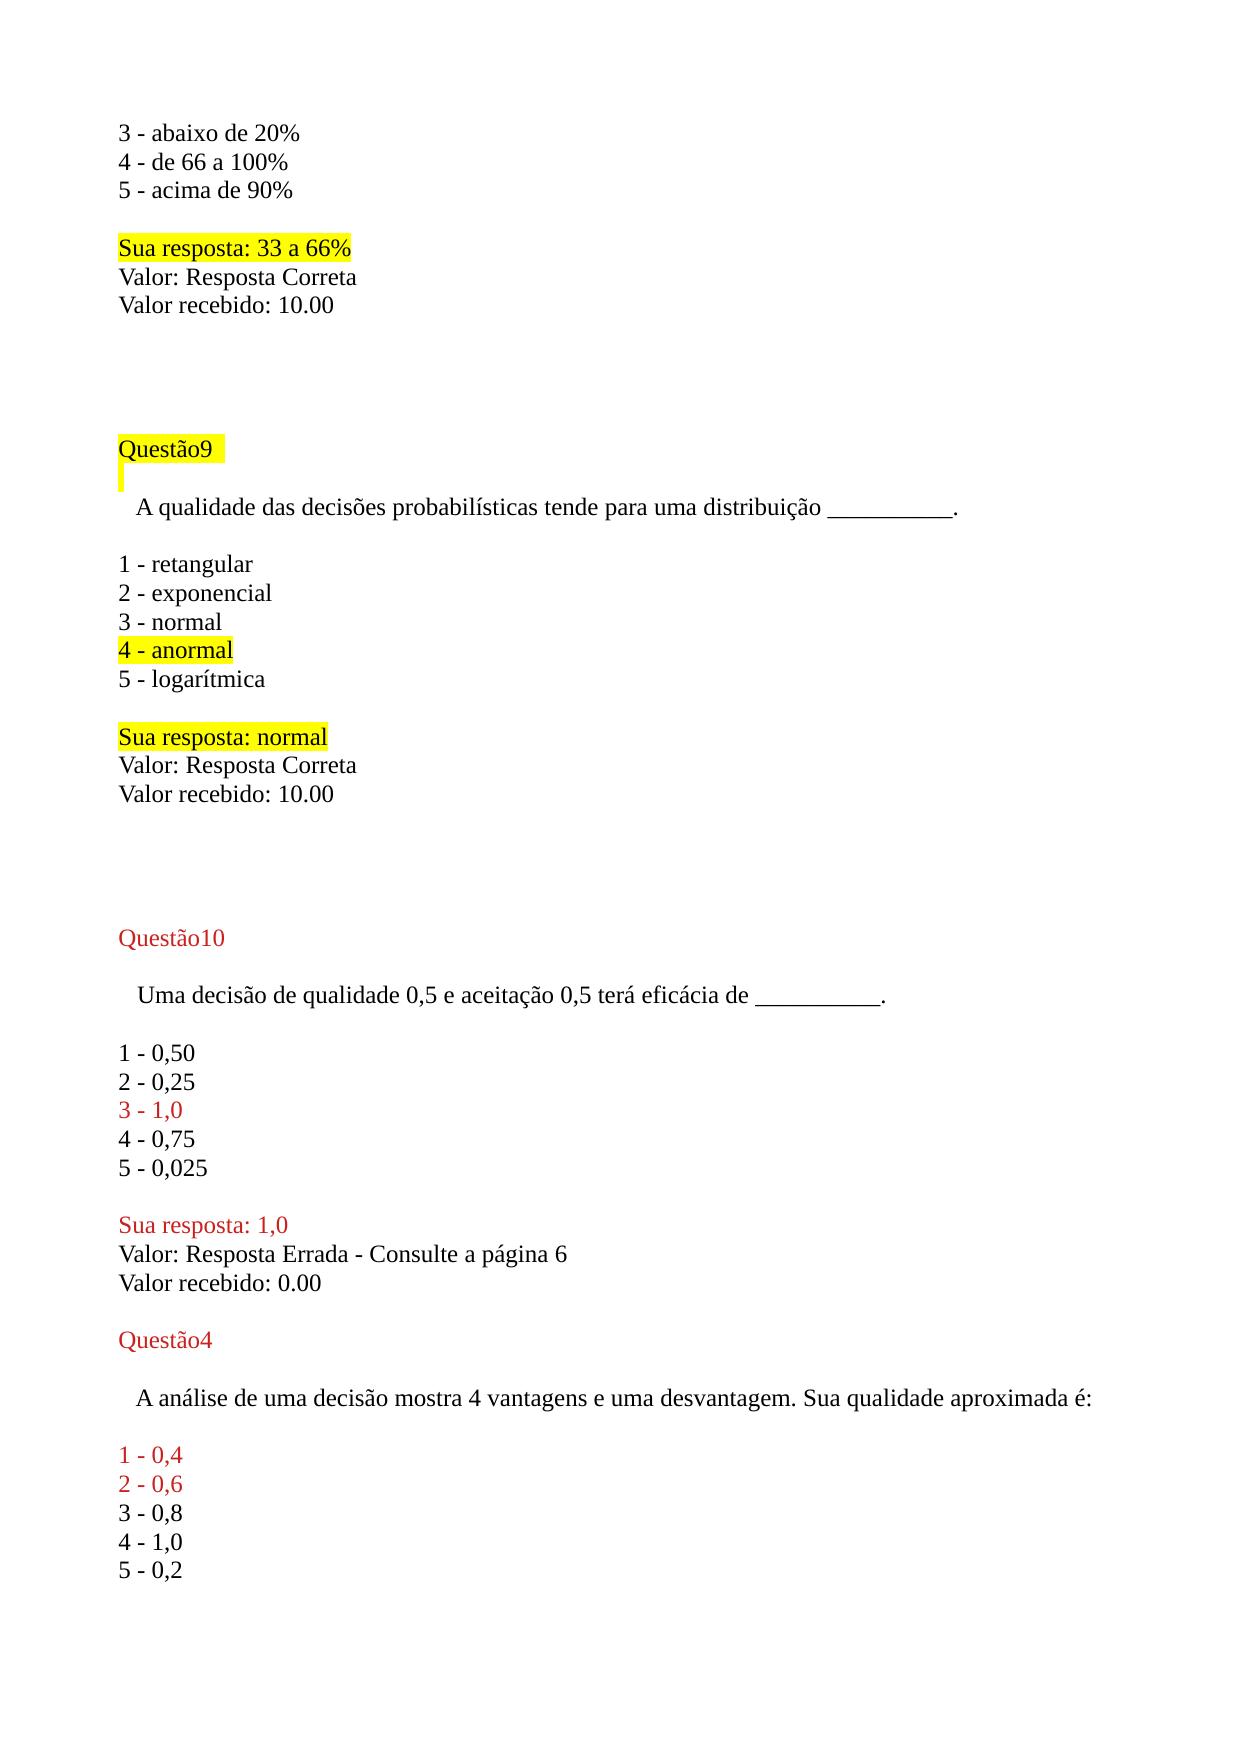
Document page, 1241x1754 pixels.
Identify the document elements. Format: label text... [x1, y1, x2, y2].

text 3 - normal [118, 607, 1122, 636]
text 2 - 0,25 [118, 1067, 1122, 1096]
text 4 - 1,0 [118, 1527, 1122, 1556]
text Uma decisão de qualidade 0,5 e aceitação 0,5 terá eficácia de __________. [118, 981, 1122, 1009]
text 1 - 0,50 [118, 1038, 1122, 1067]
text Questão9 [118, 434, 1122, 463]
text 1 - 0,4 [118, 1441, 1122, 1469]
text Valor: Resposta Errada - Consulte a página 6 [118, 1239, 1122, 1268]
text Sua resposta: 1,0 [118, 1211, 1122, 1239]
text Sua resposta: 33 a 66% [118, 233, 1122, 262]
text Valor recebido: 10.00 [118, 291, 1122, 319]
text 4 - anormal [118, 636, 1122, 664]
text 5 - logarítmica [118, 664, 1122, 693]
text 3 - abaixo de 20% [118, 118, 1122, 147]
text 4 - 0,75 [118, 1124, 1122, 1153]
text Sua resposta: normal [118, 722, 1122, 751]
text 2 - exponencial [118, 578, 1122, 607]
text A qualidade das decisões probabilísticas tende para uma distribuição __________. [118, 492, 1122, 521]
text 5 - acima de 90% [118, 176, 1122, 204]
text Valor: Resposta Correta [118, 751, 1122, 779]
text Valor recebido: 0.00 [118, 1268, 1122, 1297]
text 5 - 0,2 [118, 1556, 1122, 1584]
text 4 - de 66 a 100% [118, 147, 1122, 176]
text Questão10 [118, 923, 1122, 952]
text 5 - 0,025 [118, 1153, 1122, 1182]
text A análise de uma decisão mostra 4 vantagens e uma desvantagem. Sua qualidade aproximada é: [118, 1383, 1122, 1412]
text Valor: Resposta Correta [118, 262, 1122, 291]
text Valor recebido: 10.00 [118, 779, 1122, 808]
text 3 - 1,0 [118, 1096, 1122, 1124]
text 2 - 0,6 [118, 1469, 1122, 1498]
text Questão4 [118, 1326, 1122, 1354]
text 1 - retangular [118, 549, 1122, 578]
text 3 - 0,8 [118, 1498, 1122, 1527]
